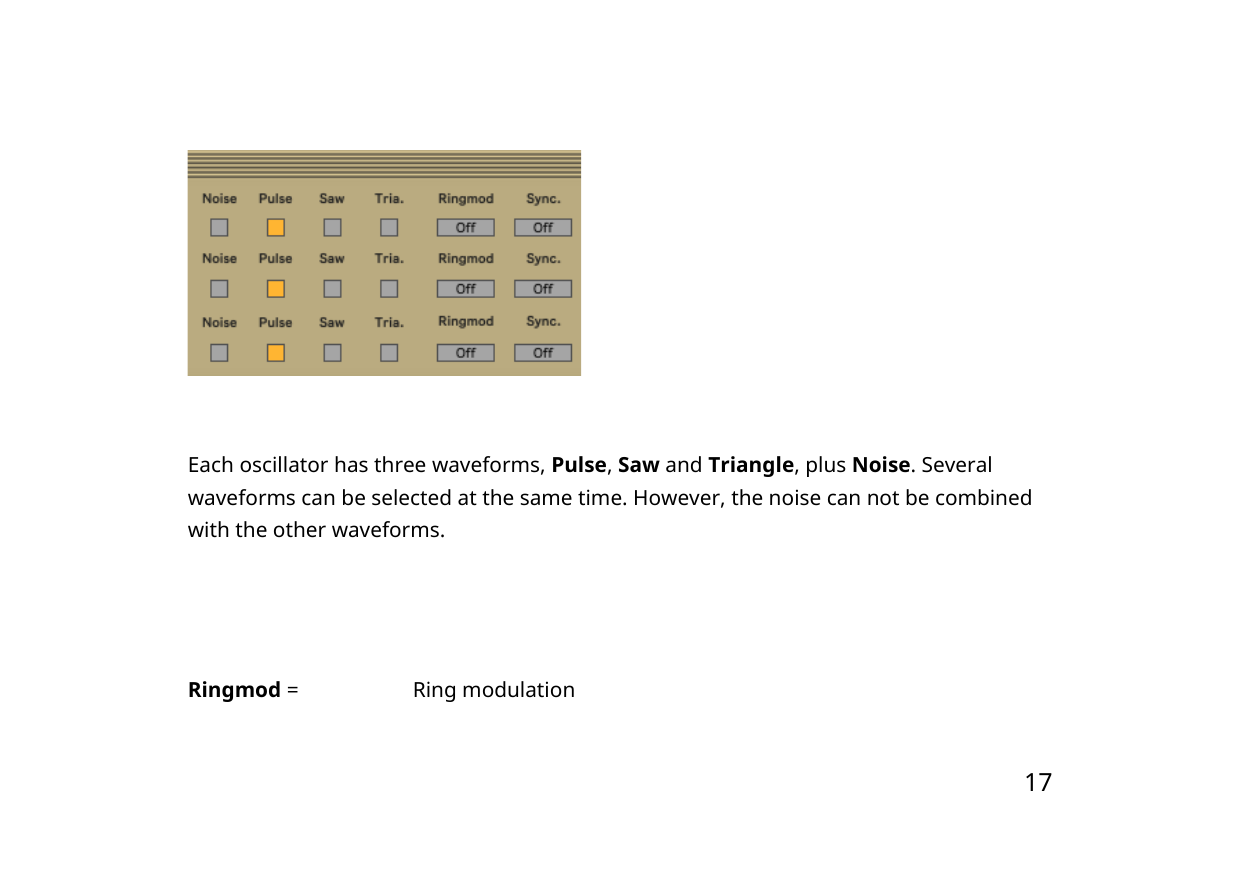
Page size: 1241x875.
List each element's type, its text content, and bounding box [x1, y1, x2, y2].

text Each oscillator has three waveforms, Pulse, Saw and Triangle, plus Noise. Several waveforms can be selected at the same time. However, the noise can not be combined with the other waveforms. [188, 450, 1052, 544]
text Ringmod = Ring modulation [188, 676, 1052, 704]
picture [187, 150, 582, 376]
